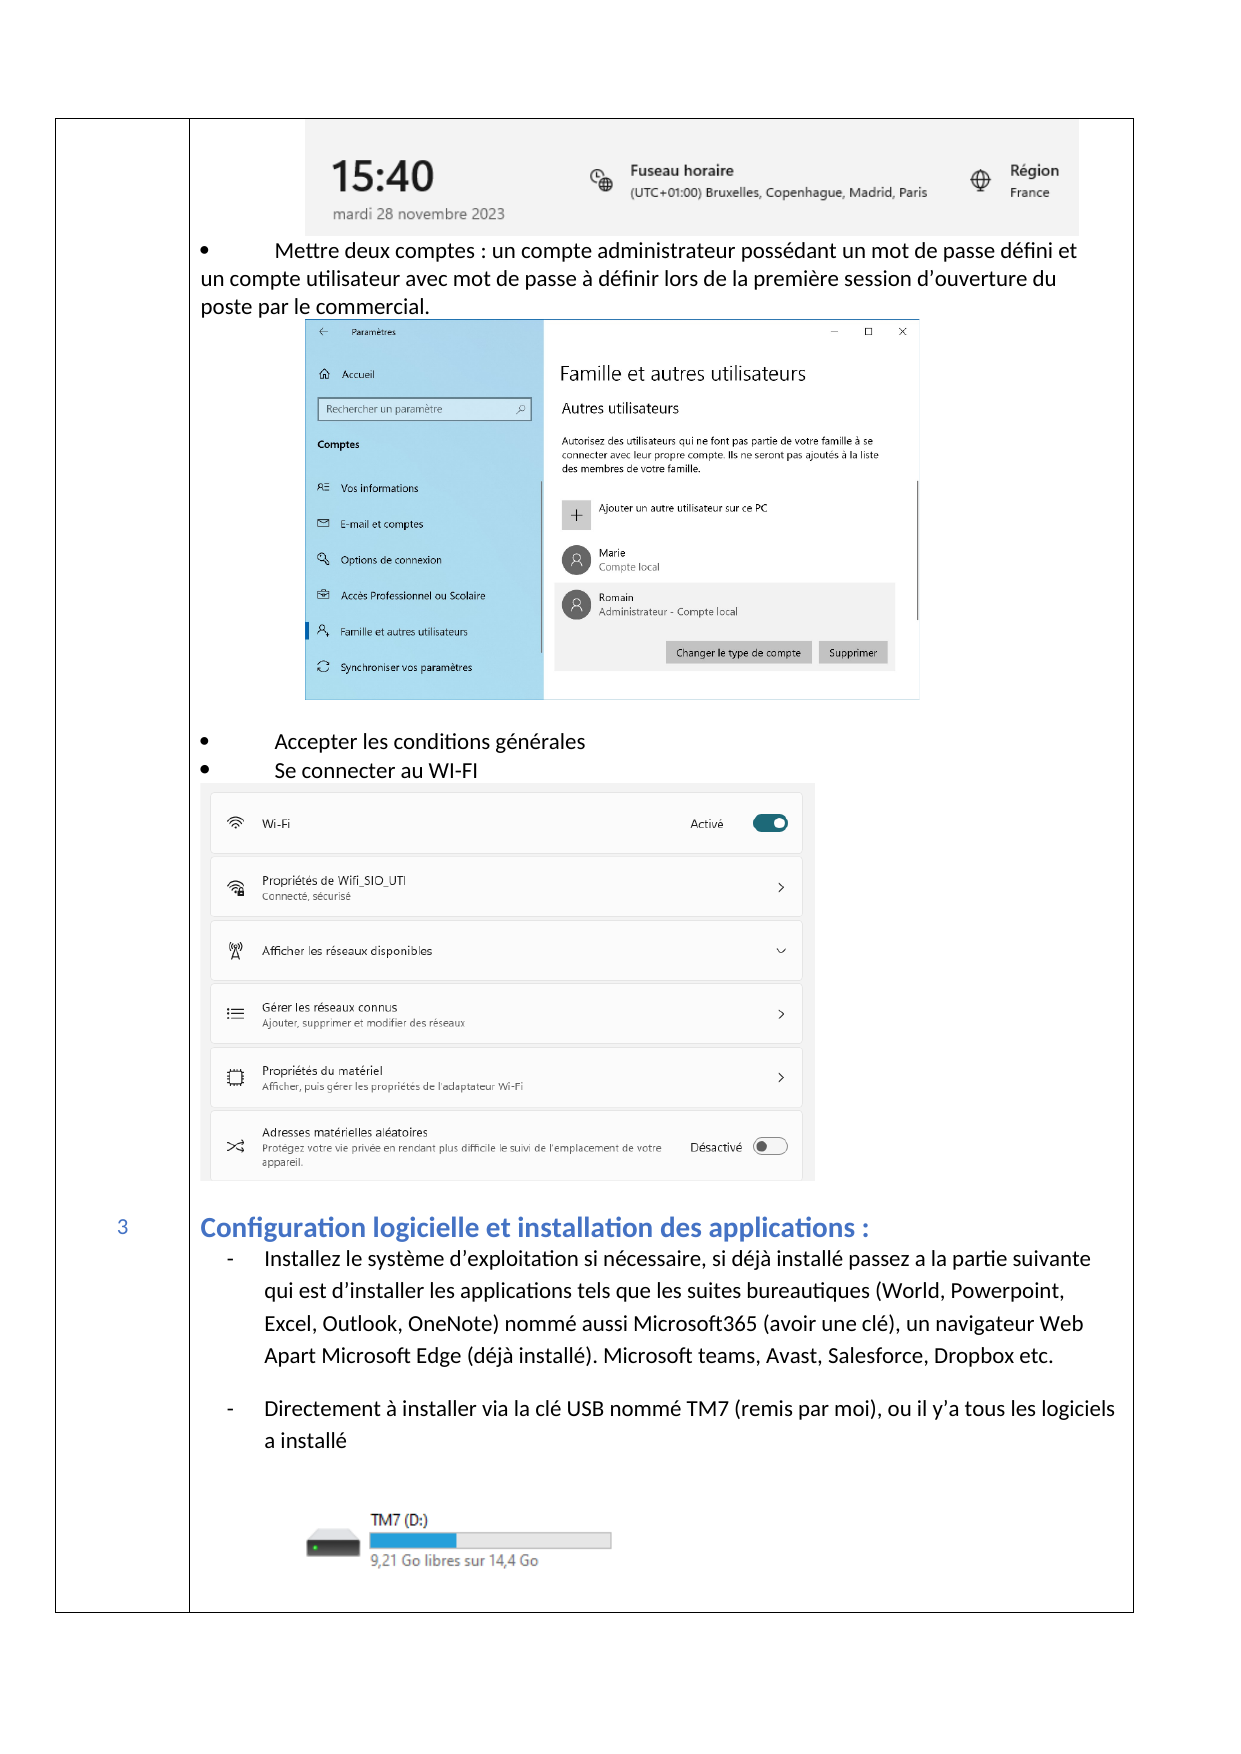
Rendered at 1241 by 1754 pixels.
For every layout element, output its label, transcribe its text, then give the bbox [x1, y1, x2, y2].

table_cell Vérification matérielle : Vérifiez que l’ordinateur ne possède pas de dommage externe par exemple l’écran cassé, clavier aves des touches disparues, Webcam fissuré etc. Vérifiez également que le PC possède tous ces accessoires nécessaires, comme la batterie sur alimentation, sa notice d’utilisation, souris ou stylet (s’il doit en avoir) Nettoyage du périphérique via chiffon (écran, clavier, connectivités, Webcam, pavé tactile) Ainsi s’il y’a quoique problème dans la vérification du matérielle. Configuration matérielle : Démarrage et première utilisation Allumez l'ordinateur portable et suivez les instructions pour effectuer la configuration initiale (langue, fuseau horaire, compte utilisateur, etc.). Mettre la langue en Français Mettre le fuseau horaire en UTC+1 Mettre deux comptes : un compte administrateur possédant un mot de passe défini et un compte utilisateur avec mot de passe à définir lors de la première session d’ouverture du poste par le commercial. Accepter les conditions générales Se connecter au WI-FI Configuration logicielle et installation des applications : Installez le système d’exploitation si nécessaire, si déjà installé passez a la partie suivante qui est d’installer les applications tels que les suites bureautiques (World, Powerpoint, Excel, Outlook, OneNote) nommé aussi Microsoft365 (avoir une clé), un navigateur Web Apart Microsoft Edge (déjà installé). Microsoft teams, Avast, Salesforce, Dropbox etc. Directement à installer via la clé USB nommé TM7 (remis par moi), ou il y’a tous les logiciels a installé Configurer les paramètres de sécurité : antivirus, pare-feu, accès réseau sécurisé, etc. Configurer les accès et les permissions selon les besoins du département et les directives de sécurité de l'entreprise sur le compte administrateur. Dernière vérification : Effectuer des tests pour s'assurer que toutes les fonctions du poste de travail fonctionnent correctement. (Redémarrez le PC, puis se connecter au compte administrateur et regarder que tout est au point ). [190, 119, 1133, 1612]
table_cell Etapes 1 2 3 4 6 [56, 119, 189, 1612]
